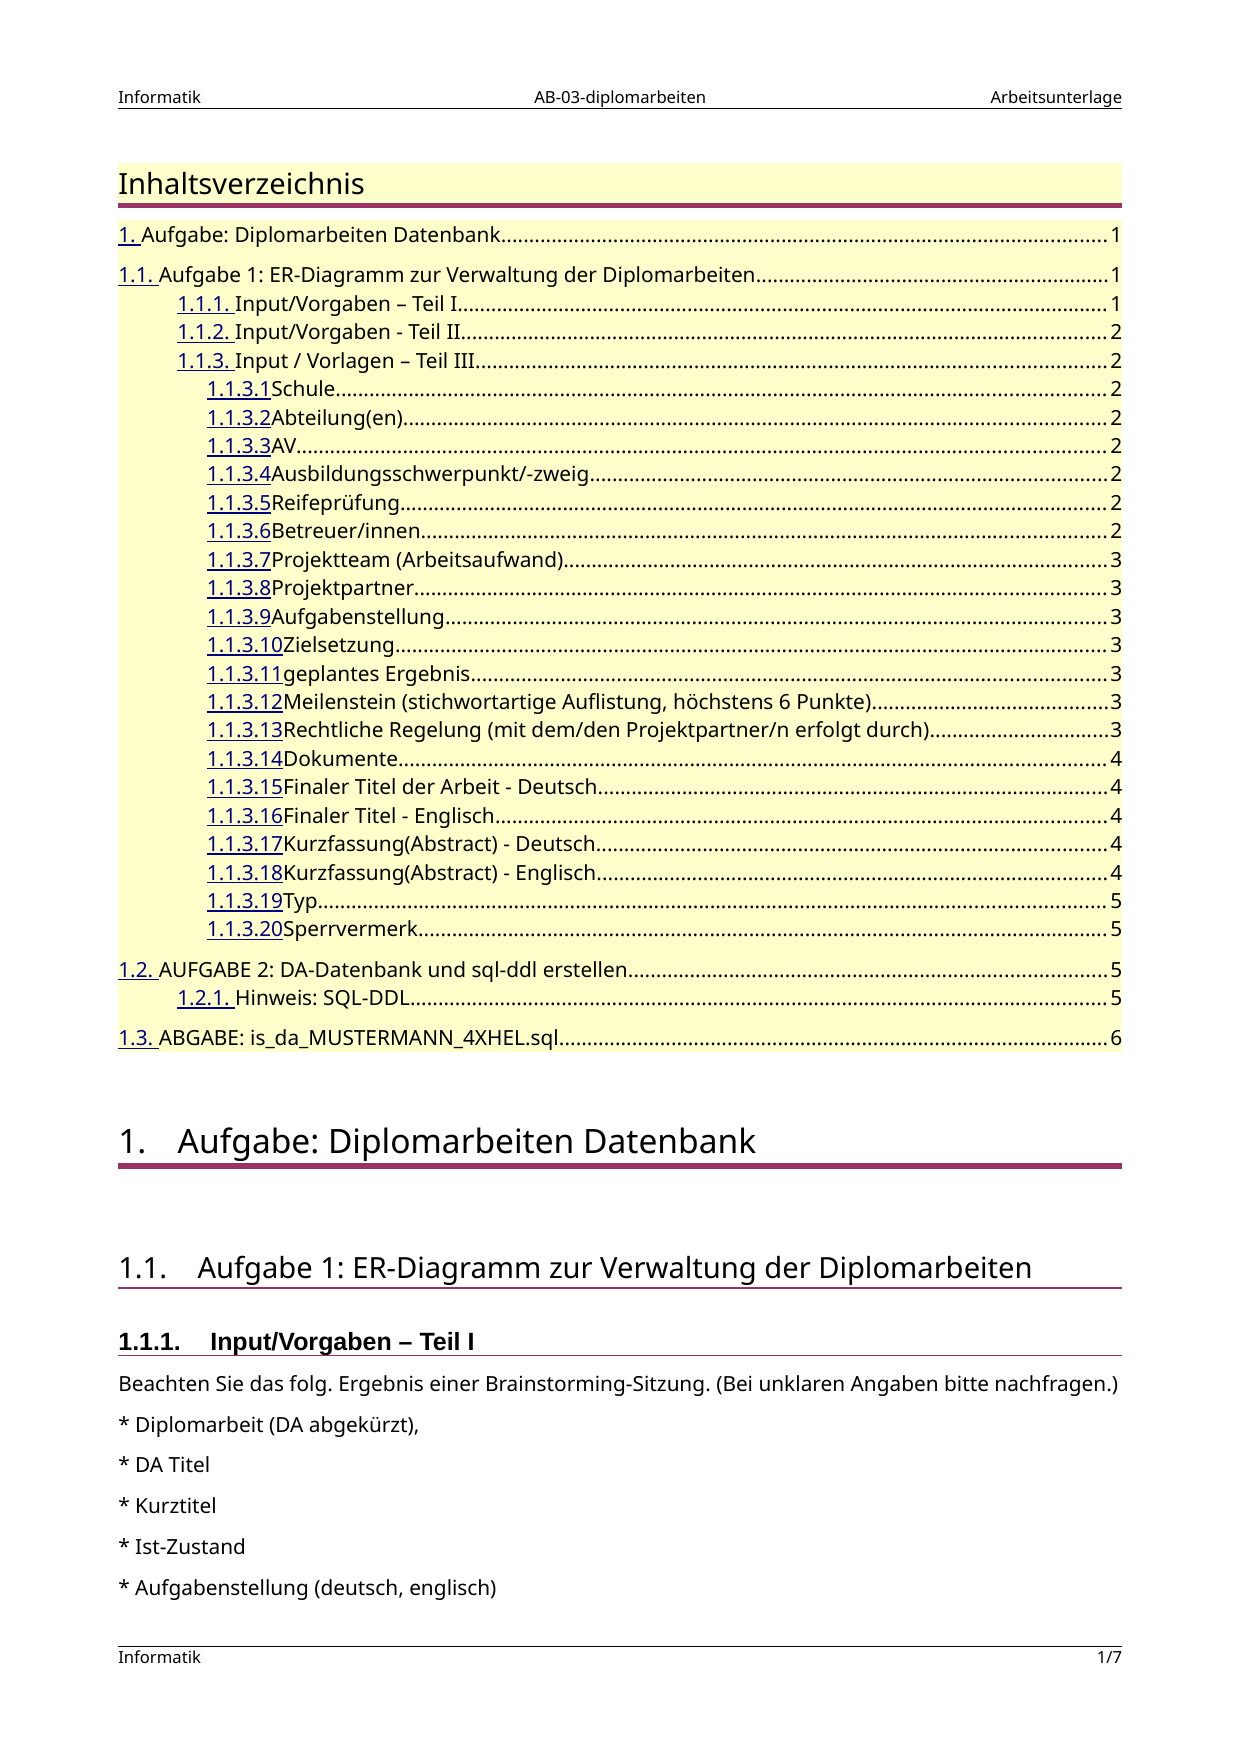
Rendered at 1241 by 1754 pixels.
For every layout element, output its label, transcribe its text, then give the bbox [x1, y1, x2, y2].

subtitle Inhaltsverzeichnis [118, 163, 1122, 203]
text 1.1.3.11geplantes Ergebnis 3 [207, 659, 1122, 687]
text 1.1.2. Input/Vorgaben - Teil II 2 [177, 317, 1122, 346]
text 1.1.3.2Abteilung(en) 2 [207, 403, 1122, 431]
text 1.1.3.14Dokumente 4 [207, 744, 1122, 772]
text * Diplomarbeit (DA abgekürzt), [118, 1410, 1122, 1438]
text 1.1.1. Input/Vorgaben – Teil I 1 [177, 289, 1122, 317]
text 1.1.3.5Reifeprüfung 2 [207, 488, 1122, 516]
text 1.1.3.15Finaler Titel der Arbeit - Deutsch 4 [207, 772, 1122, 801]
text 1.1. Aufgabe 1: ER-Diagramm zur Verwaltung der Diplomarbeiten 1 [118, 261, 1122, 289]
text 1.1.3.4Ausbildungsschwerpunkt/-zweig 2 [207, 459, 1122, 488]
text 1.1.3.18Kurzfassung(Abstract) - Englisch 4 [207, 858, 1122, 886]
text 1.1.3. Input / Vorlagen – Teil III 2 [177, 346, 1122, 374]
text 1.1.3.16Finaler Titel - Englisch 4 [207, 801, 1122, 829]
text * Aufgabenstellung (deutsch, englisch) [118, 1573, 1122, 1602]
text 1.1.3.1Schule 2 [207, 374, 1122, 403]
text 1.1.3.19Typ 5 [207, 886, 1122, 914]
text 1. Aufgabe: Diplomarbeiten Datenbank 1 [118, 220, 1122, 249]
text 1.1.3.17Kurzfassung(Abstract) - Deutsch 4 [207, 829, 1122, 858]
subtitle Input/Vorgaben – Teil I [118, 1326, 1122, 1355]
text 1.1.3.13Rechtliche Regelung (mit dem/den Projektpartner/n erfolgt durch) 3 [207, 716, 1122, 744]
text 1.1.3.12Meilenstein (stichwortartige Auflistung, höchstens 6 Punkte) 3 [207, 687, 1122, 716]
text * Ist-Zustand [118, 1532, 1122, 1561]
text 1.1.3.3AV 2 [207, 431, 1122, 459]
text 1.1.3.9Aufgabenstellung 3 [207, 602, 1122, 630]
text 1.1.3.7Projektteam (Arbeitsaufwand) 3 [207, 545, 1122, 573]
subtitle Aufgabe 1: ER-Diagramm zur Verwaltung der Diplomarbeiten [118, 1247, 1122, 1287]
text 1.2. AUFGABE 2: DA-Datenbank und sql-ddl erstellen 5 [118, 955, 1122, 983]
text 1.1.3.10Zielsetzung 3 [207, 630, 1122, 659]
text 1.1.3.6Betreuer/innen 2 [207, 516, 1122, 545]
text 1.1.3.20Sperrvermerk 5 [207, 914, 1122, 943]
text 1.1.3.8Projektpartner 3 [207, 573, 1122, 602]
subtitle Aufgabe: Diplomarbeiten Datenbank [118, 1118, 1122, 1163]
text 1.2.1. Hinweis: SQL-DDL 5 [177, 983, 1122, 1012]
text * Kurztitel [118, 1492, 1122, 1520]
text * DA Titel [118, 1451, 1122, 1479]
text Beachten Sie das folg. Ergebnis einer Brainstorming-Sitzung. (Bei unklaren Angaben bitte nachfragen.) [118, 1369, 1122, 1397]
text 1.3. ABGABE: is_da_MUSTERMANN_4XHEL.sql 6 [118, 1023, 1122, 1052]
